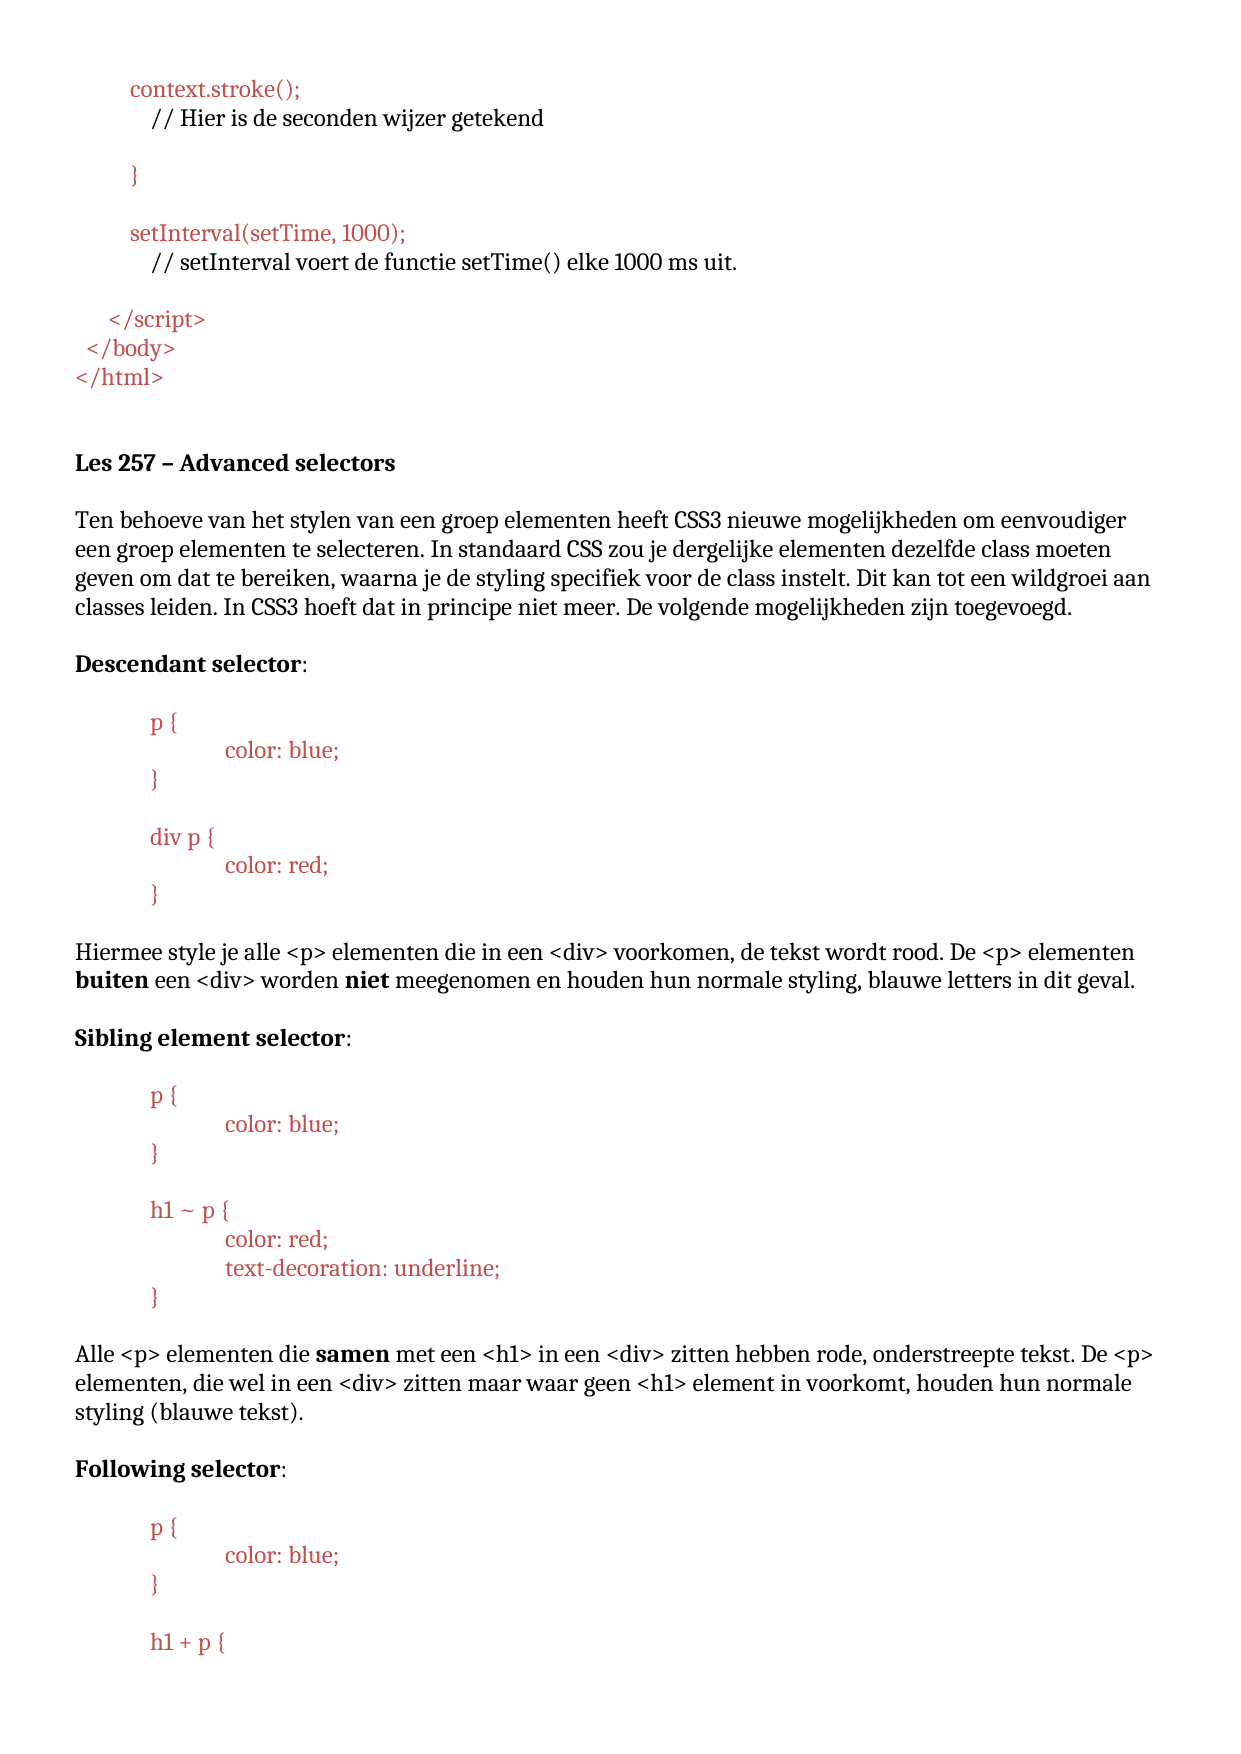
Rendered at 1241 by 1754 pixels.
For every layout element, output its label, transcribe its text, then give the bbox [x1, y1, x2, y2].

text } [75, 1282, 1165, 1311]
text h1 ~ p { [75, 1196, 1165, 1225]
text Alle <p> elementen die samen met een <h1> in een <div> zitten hebben rode, onderstreepte tekst. De <p> elementen, die wel in een <div> zitten maar waar geen <h1> element in voorkomt, houden hun normale styling (blauwe tekst). [75, 1340, 1165, 1426]
text Sibling element selector: [75, 1024, 1165, 1052]
text </script> [75, 305, 1165, 334]
text Following selector: [75, 1455, 1165, 1484]
text color: red; [75, 851, 1165, 880]
text } [75, 765, 1165, 794]
text Hiermee style je alle <p> elementen die in een <div> voorkomen, de tekst wordt rood. De <p> elementen buiten een <div> worden niet meegenomen en houden hun normale styling, blauwe letters in dit geval. [75, 937, 1165, 995]
text p { [75, 1512, 1165, 1541]
text Descendant selector: [75, 650, 1165, 679]
text } [75, 880, 1165, 909]
text p { [75, 1081, 1165, 1110]
text context.stroke(); [75, 75, 1165, 104]
text color: blue; [75, 1110, 1165, 1139]
text color: blue; [75, 736, 1165, 765]
text color: red; [75, 1225, 1165, 1254]
text </body> [75, 334, 1165, 362]
text </html> [75, 362, 1165, 391]
text div p { [75, 822, 1165, 851]
text // Hier is de seconden wijzer getekend [75, 104, 1165, 132]
text p { [75, 707, 1165, 736]
text color: blue; [75, 1541, 1165, 1570]
text // setInterval voert de functie setTime() elke 1000 ms uit. [75, 247, 1165, 276]
text } [75, 1139, 1165, 1167]
text Ten behoeve van het stylen van een groep elementen heeft CSS3 nieuwe mogelijkheden om eenvoudiger een groep elementen te selecteren. In standaard CSS zou je dergelijke elementen dezelfde class moeten geven om dat te bereiken, waarna je de styling specifiek voor de class instelt. Dit kan tot een wildgroei aan classes leiden. In CSS3 hoeft dat in principe niet meer. De volgende mogelijkheden zijn toegevoegd. [75, 506, 1165, 621]
text text-decoration: underline; [75, 1254, 1165, 1282]
text Les 257 – Advanced selectors [75, 449, 1165, 477]
text setInterval(setTime, 1000); [75, 219, 1165, 247]
text } [75, 161, 1165, 190]
text h1 + p { [75, 1627, 1165, 1656]
text } [75, 1570, 1165, 1599]
